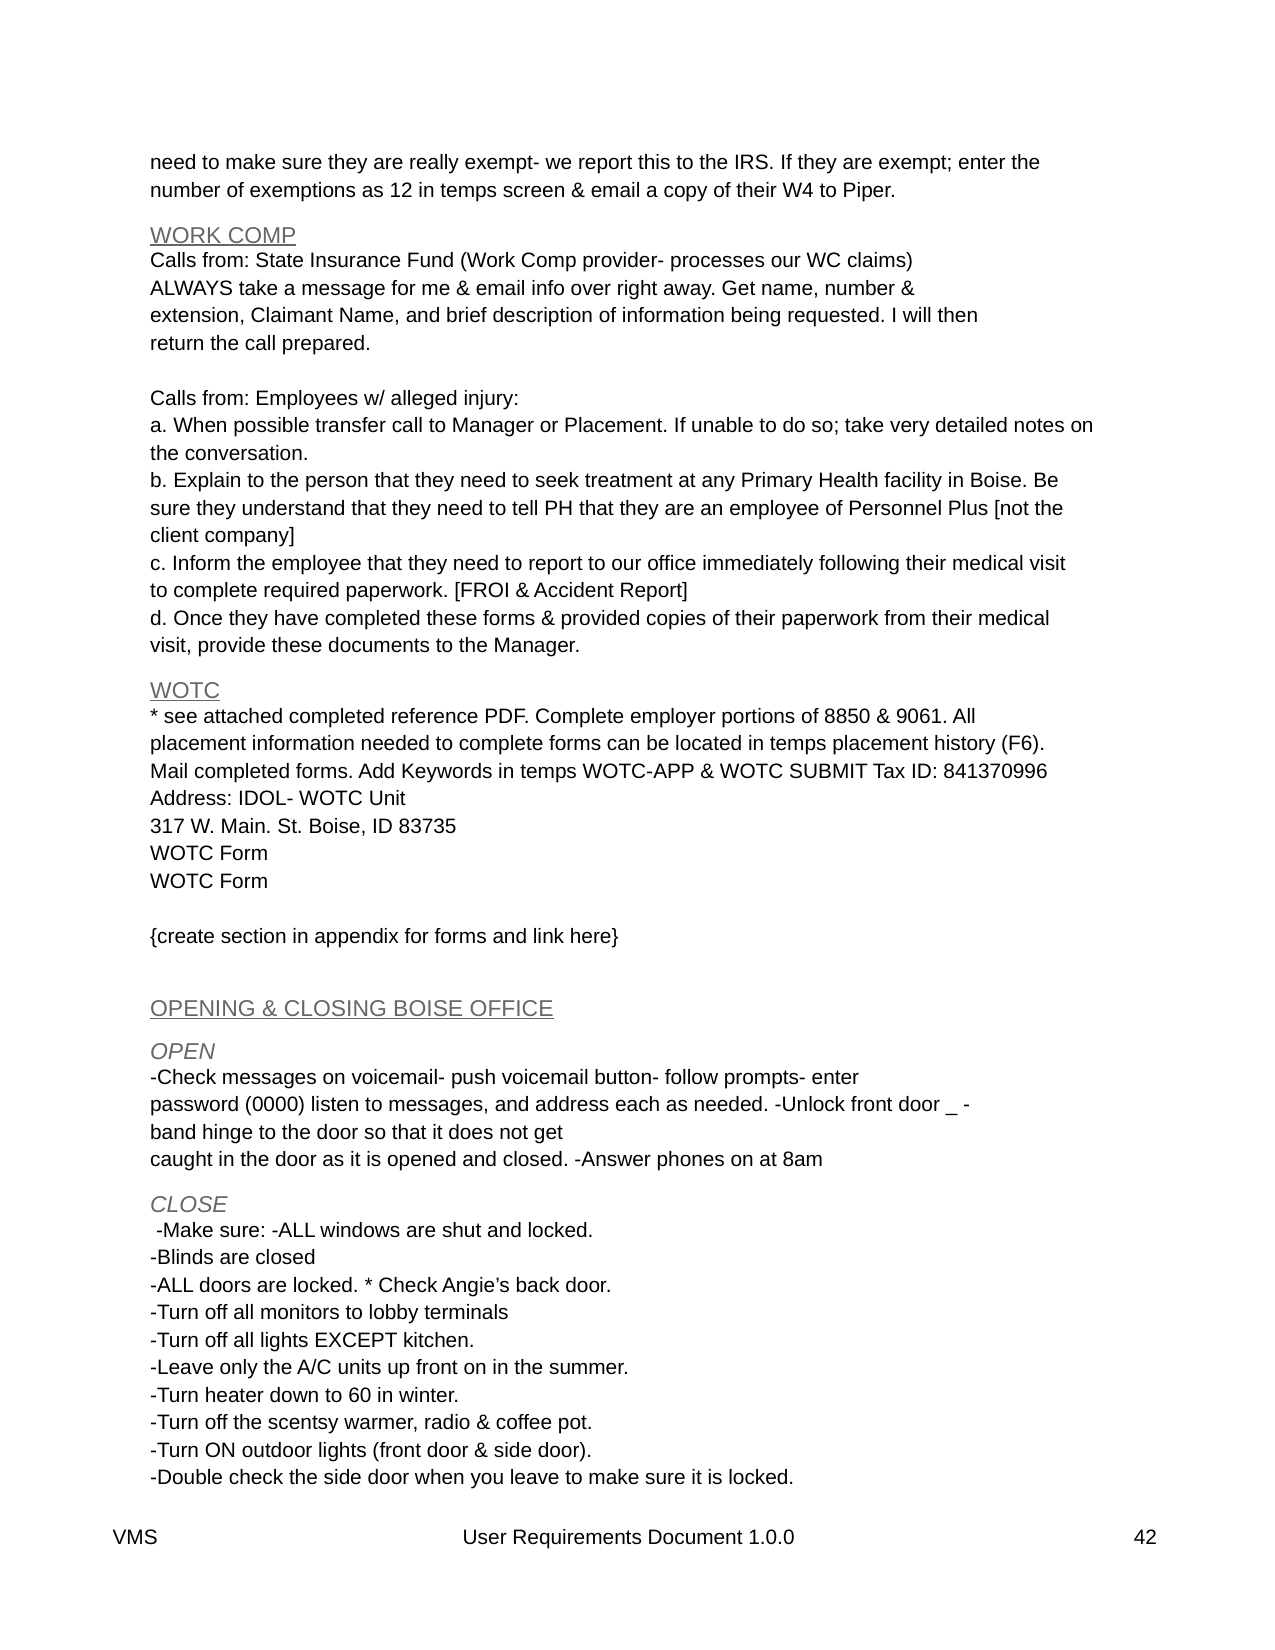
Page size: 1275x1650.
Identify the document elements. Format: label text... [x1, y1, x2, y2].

text password (0000) listen to messages, and address each as needed. -Unlock front door _ - [150, 1092, 1162, 1116]
subtitle WORK COMP [150, 222, 1162, 248]
text -Turn off all lights EXCEPT kitchen. [150, 1328, 1162, 1352]
text number of exemptions as 12 in temps screen & email a copy of their W4 to Piper. [150, 177, 1162, 201]
subtitle CLOSE [150, 1191, 1162, 1218]
text placement information needed to complete forms can be located in temps placement history (F6). [150, 731, 1162, 755]
text b. Explain to the person that they need to seek treatment at any Primary Health facility in Boise. Be [150, 468, 1162, 492]
text -Double check the side door when you leave to make sure it is locked. [150, 1465, 1162, 1489]
subtitle OPEN [150, 1038, 1162, 1064]
text need to make sure they are really exempt- we report this to the IRS. If they are exempt; enter the [150, 150, 1162, 174]
text extension, Claimant Name, and brief description of information being requested. I will then [150, 303, 1162, 327]
text to complete required paperwork. [FROI & Accident Report] [150, 578, 1162, 602]
text * see attached completed reference PDF. Complete employer portions of 8850 & 9061. All [150, 703, 1162, 727]
text the conversation. [150, 441, 1162, 464]
text -Turn off the scentsy warmer, radio & coffee pot. [150, 1410, 1162, 1434]
text band hinge to the door so that it does not get [150, 1119, 1162, 1143]
text -Make sure: -ALL windows are shut and locked. [150, 1218, 1162, 1242]
text visit, provide these documents to the Manager. [150, 633, 1162, 657]
text c. Inform the employee that they need to report to our office immediately following their medical visit [150, 551, 1162, 574]
subtitle WOTC [150, 677, 1162, 703]
text Address: IDOL- WOTC Unit [150, 786, 1162, 810]
subtitle OPENING & CLOSING BOISE OFFICE [150, 995, 1162, 1022]
text client company] [150, 523, 1162, 547]
text -Turn heater down to 60 in winter. [150, 1383, 1162, 1407]
text d. Once they have completed these forms & provided copies of their paperwork from their medical [150, 606, 1162, 629]
text a. When possible transfer call to Manager or Placement. If unable to do so; take very detailed notes on [150, 413, 1162, 437]
text -ALL doors are locked. * Check Angie’s back door. [150, 1273, 1162, 1297]
text -Leave only the A/C units up front on in the summer. [150, 1355, 1162, 1379]
text Calls from: Employees w/ alleged injury: [150, 386, 1162, 409]
text {create section in appendix for forms and link here} [150, 923, 1162, 947]
text WOTC Form [150, 841, 1162, 865]
text return the call prepared. [150, 331, 1162, 354]
text ALWAYS take a message for me & email info over right away. Get name, number & [150, 276, 1162, 299]
text -Blinds are closed [150, 1245, 1162, 1269]
text -Turn ON outdoor lights (front door & side door). [150, 1438, 1162, 1462]
text 317 W. Main. St. Boise, ID 83735 [150, 813, 1162, 837]
text caught in the door as it is opened and closed. -Answer phones on at 8am [150, 1147, 1162, 1171]
text -Check messages on voicemail- push voicemail button- follow prompts- enter [150, 1064, 1162, 1088]
text Calls from: State Insurance Fund (Work Comp provider- processes our WC claims) [150, 248, 1162, 272]
text Mail completed forms. Add Keywords in temps WOTC-APP & WOTC SUBMIT Tax ID: 841370996 [150, 758, 1162, 782]
text -Turn off all monitors to lobby terminals [150, 1300, 1162, 1324]
text WOTC Form [150, 868, 1162, 892]
text sure they understand that they need to tell PH that they are an employee of Personnel Plus [not the [150, 496, 1162, 519]
